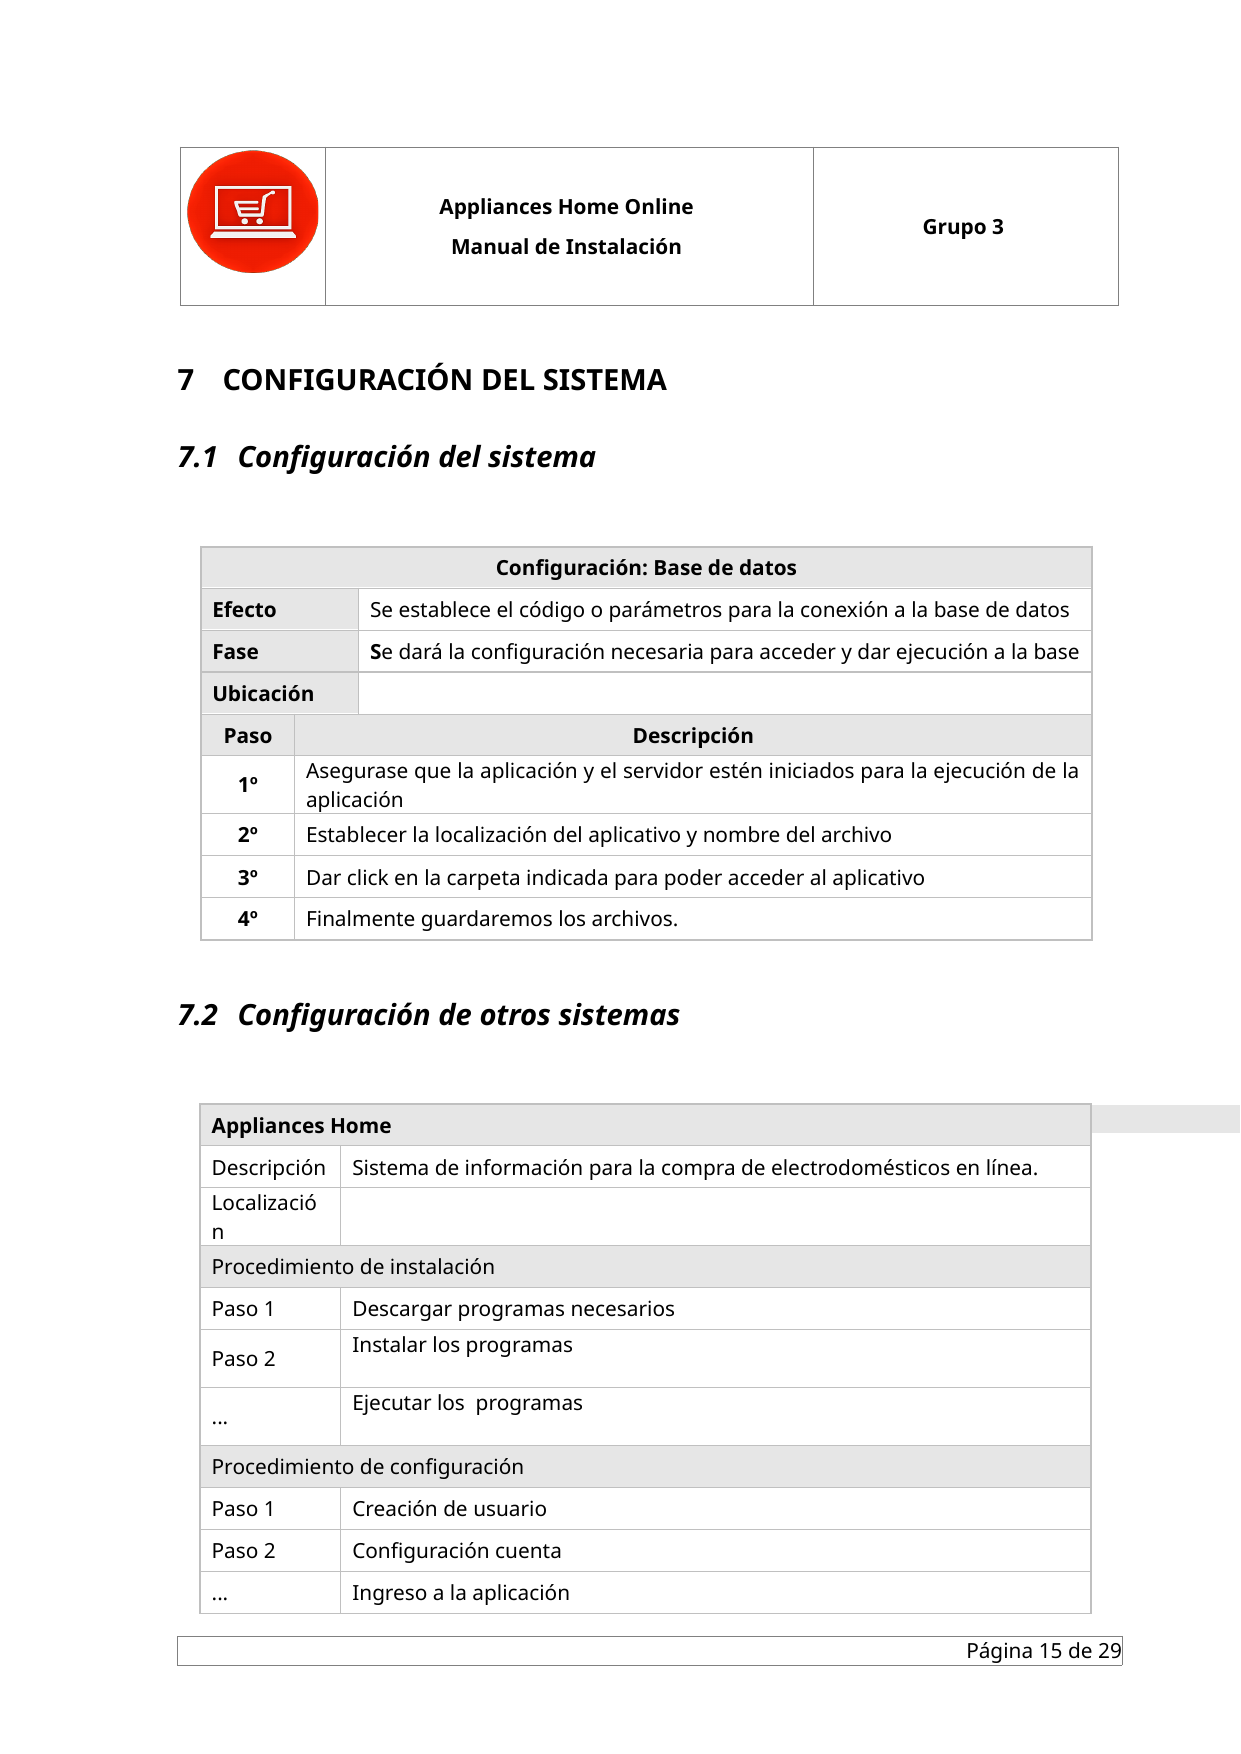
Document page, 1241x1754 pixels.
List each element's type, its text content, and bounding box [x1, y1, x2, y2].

table_cell Paso [202, 715, 294, 755]
table_cell [1092, 1329, 1240, 1387]
table_cell Paso 2 [201, 1330, 340, 1387]
table_cell Descripción [201, 1146, 340, 1187]
table_cell [1092, 1287, 1240, 1329]
table_cell Paso 1 [201, 1288, 340, 1329]
table_cell Se establece el código o parámetros para la conexión a la base de datos [359, 589, 1091, 629]
table_cell Localización [201, 1188, 340, 1245]
table_cell [1092, 1187, 1240, 1245]
table_cell 1º [202, 756, 294, 813]
table_cell Paso 2 [201, 1530, 340, 1571]
table_cell [1092, 1445, 1240, 1487]
table_cell 4º [202, 898, 294, 939]
table_cell 2º [202, 814, 294, 855]
table_cell Efecto [202, 589, 358, 629]
table_header Appliances Home [201, 1105, 1090, 1145]
table_cell Finalmente guardaremos los archivos. [295, 898, 1091, 939]
table_cell Ejecutar los programas [341, 1388, 1090, 1445]
subtitle Configuración de otros sistemas [177, 994, 1122, 1034]
table_cell Establecer la localización del aplicativo y nombre del archivo [295, 814, 1091, 855]
table_cell Paso 1 [201, 1488, 340, 1529]
table_cell [359, 673, 1091, 713]
table_cell Se dará la configuración necesaria para acceder y dar ejecución a la base [359, 631, 1091, 671]
table_cell Fase [202, 631, 358, 671]
table_cell [1092, 1571, 1240, 1613]
table_cell Creación de usuario [341, 1488, 1090, 1529]
table_cell [1092, 1145, 1240, 1187]
table_cell Dar click en la carpeta indicada para poder acceder al aplicativo [295, 856, 1091, 897]
subtitle Configuración del sistema [177, 436, 1122, 476]
table_cell Descripción [295, 715, 1091, 755]
table_cell [1092, 1487, 1240, 1529]
table_cell [1092, 1387, 1240, 1445]
table_cell Procedimiento de instalación [201, 1246, 1090, 1287]
table_cell [1092, 1245, 1240, 1287]
table_header [1092, 1133, 1240, 1145]
table_cell Ubicación [202, 673, 358, 713]
table_header Configuración: Base de datos [202, 548, 1091, 587]
table_cell [341, 1188, 1090, 1245]
table_cell Configuración cuenta [341, 1530, 1090, 1571]
table_cell ... [201, 1388, 340, 1445]
table_cell [1092, 1529, 1240, 1571]
table_cell Procedimiento de configuración [201, 1446, 1090, 1487]
table_cell Ingreso a la aplicación [341, 1572, 1090, 1613]
table_cell Descargar programas necesarios [341, 1288, 1090, 1329]
table_cell 3º [202, 856, 294, 897]
table_cell Asegurase que la aplicación y el servidor estén iniciados para la ejecución de la aplicación [295, 756, 1091, 813]
table_cell ... [201, 1572, 340, 1613]
table_cell Sistema de información para la compra de electrodomésticos en línea. [341, 1146, 1090, 1187]
table_cell Instalar los programas [341, 1330, 1090, 1387]
subtitle CONFIGURACIÓN DEL SISTEMA [177, 359, 1122, 399]
